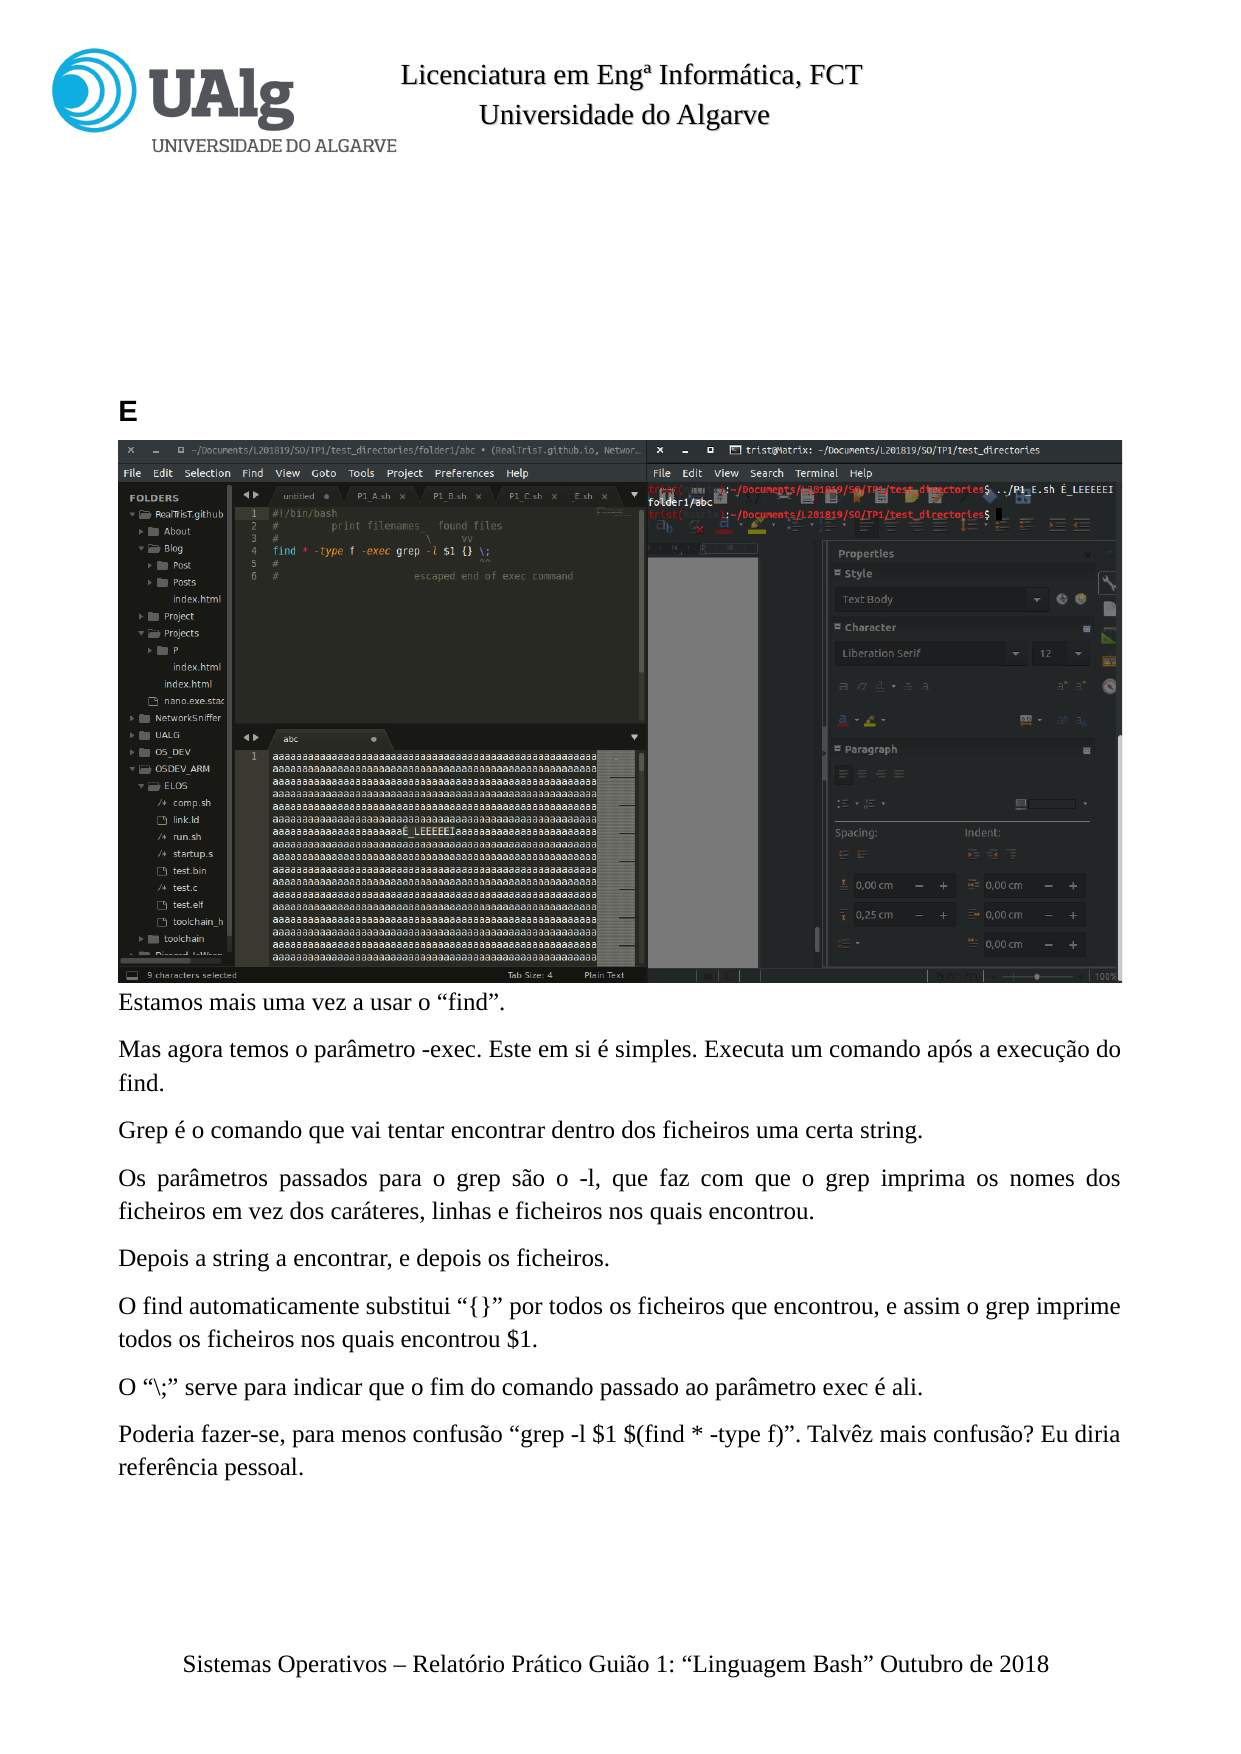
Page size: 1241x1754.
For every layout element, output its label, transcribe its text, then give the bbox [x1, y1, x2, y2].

text Grep é o comando que vai tentar encontrar dentro dos ficheiros uma certa string. [118, 1115, 1122, 1144]
picture [118, 440, 1123, 983]
subtitle E [118, 394, 1122, 427]
picture [40, 36, 397, 153]
text Os parâmetros passados para o grep são o -l, que faz com que o grep imprima os nomes dos ficheiros em vez dos caráteres, linhas e ficheiros nos quais encontrou. [118, 1163, 1122, 1224]
text Mas agora temos o parâmetro -exec. Este em si é simples. Executa um comando após a execução do find. [118, 1034, 1122, 1096]
text Poderia fazer-se, para menos confusão “grep -l $1 $(find * -type f)”. Talvêz mais confusão? Eu diria referência pessoal. [118, 1419, 1122, 1481]
text O find automaticamente substitui “{}” por todos os ficheiros que encontrou, e assim o grep imprime todos os ficheiros nos quais encontrou $1. [118, 1291, 1122, 1353]
text O “\;” serve para indicar que o fim do comando passado ao parâmetro exec é ali. [118, 1372, 1122, 1400]
text Estamos mais uma vez a usar o “find”. [118, 983, 1122, 1016]
text Depois a string a encontrar, e depois os ficheiros. [118, 1243, 1122, 1272]
